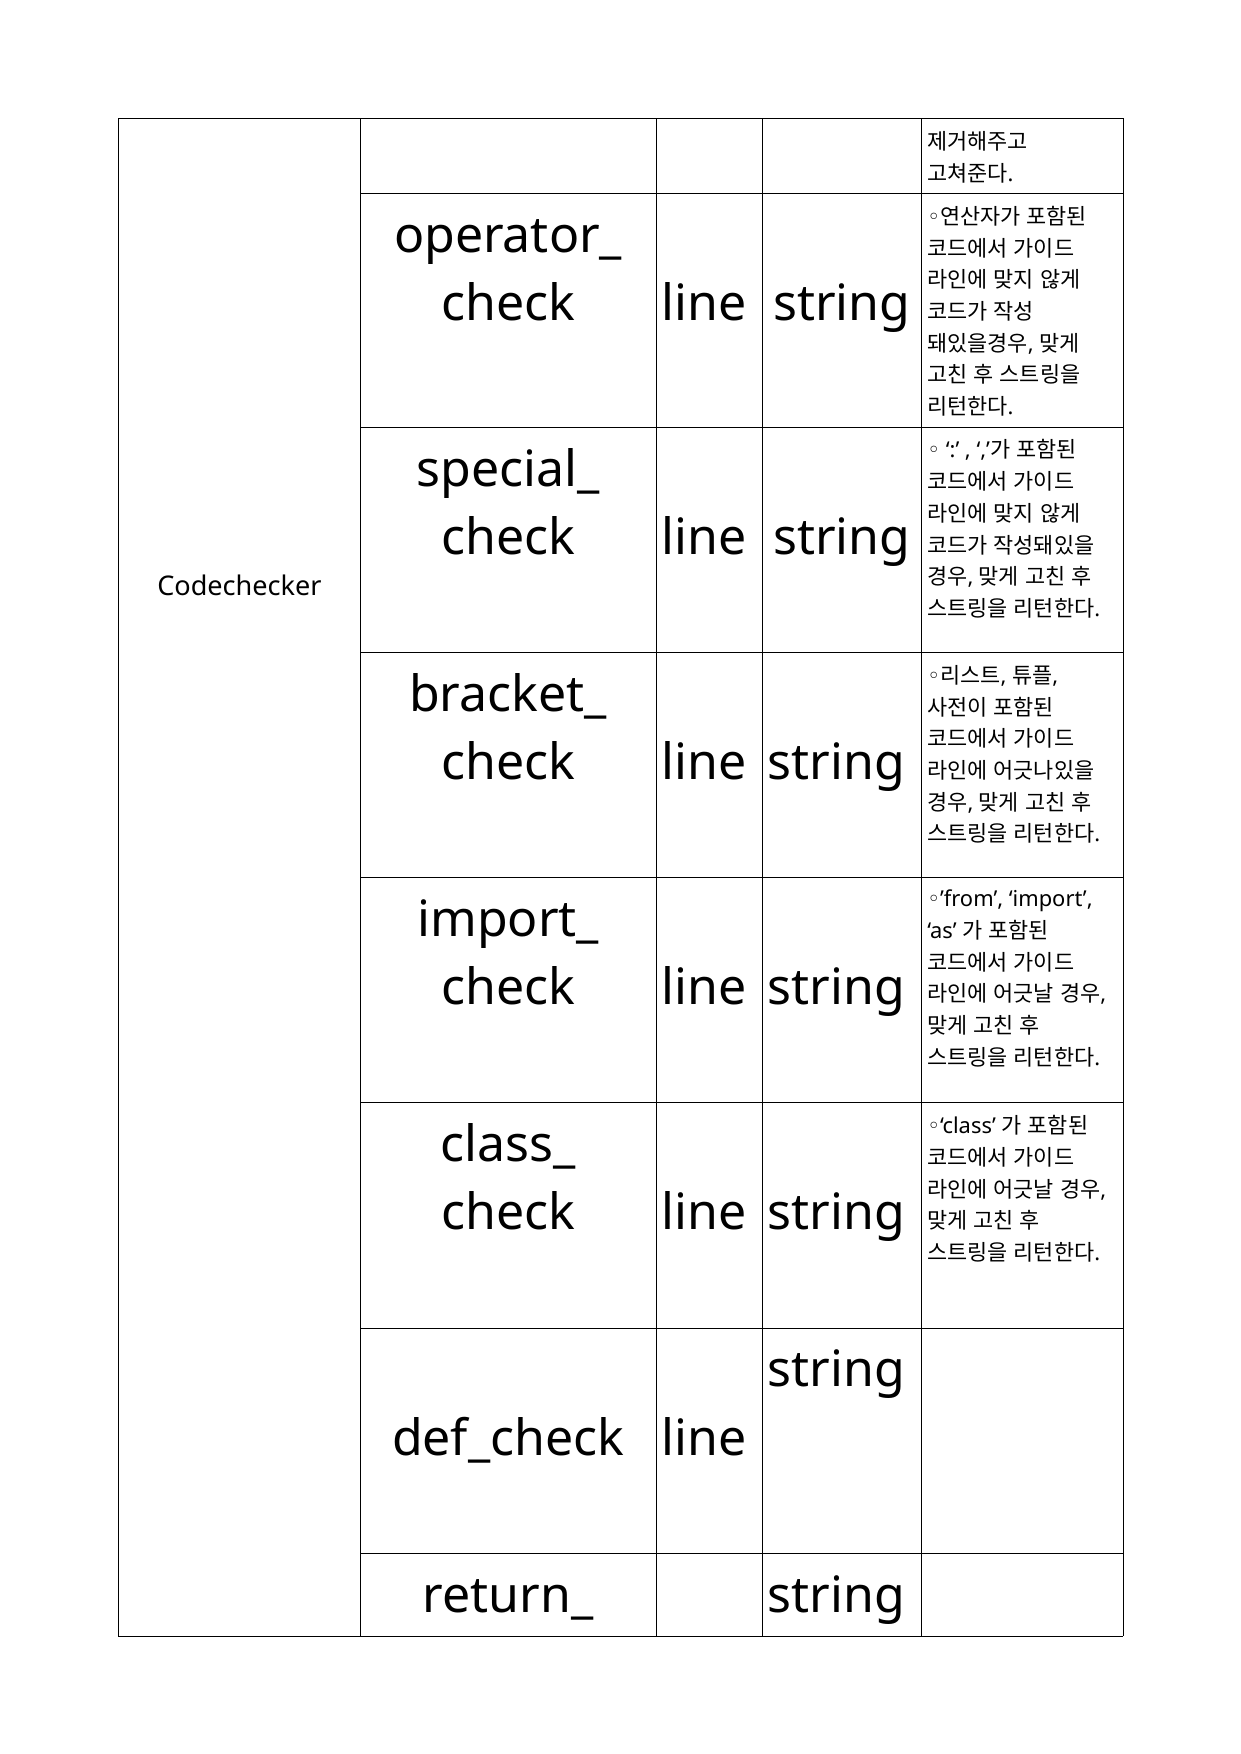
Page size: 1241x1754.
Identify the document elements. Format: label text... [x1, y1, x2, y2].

table_cell ◦‘class’ 가 포함된 코드에서 가이드 라인에 어긋날 경우, 맞게 고친 후 스트링을 리턴한다. [922, 1103, 1123, 1327]
table_cell line [657, 194, 762, 427]
table_cell line [657, 1329, 762, 1553]
table_cell string [763, 194, 921, 427]
table_cell string [763, 1554, 921, 1636]
table_cell import_ check [361, 878, 656, 1102]
table_cell 제거해주고 고쳐준다. [922, 119, 1123, 193]
table_cell def_check [361, 1329, 656, 1553]
table_cell string [763, 428, 921, 652]
table_cell operator_ check [361, 194, 656, 427]
table_cell [922, 1554, 1123, 1636]
table_cell [657, 119, 762, 193]
table_cell [657, 1554, 762, 1636]
table_cell string [763, 878, 921, 1102]
table_cell line [657, 878, 762, 1102]
table_cell ◦ ‘:’ , ‘,’가 포함된 코드에서 가이드 라인에 맞지 않게 코드가 작성돼있을 경우, 맞게 고친 후 스트링을 리턴한다. [922, 428, 1123, 652]
table_cell ◦연산자가 포함된 코드에서 가이드 라인에 맞지 않게 코드가 작성 돼있을경우, 맞게 고친 후 스트링을 리턴한다. [922, 194, 1123, 427]
table_cell return_ [361, 1554, 656, 1636]
table_cell [922, 1329, 1123, 1553]
table_cell string [763, 1103, 921, 1327]
table_cell Codechecker [119, 119, 360, 1636]
table_cell line [657, 428, 762, 652]
table_cell string [763, 1329, 921, 1553]
table_cell bracket_ check [361, 653, 656, 877]
table_cell line [657, 653, 762, 877]
table_cell special_ check [361, 428, 656, 652]
table_cell [361, 119, 656, 193]
table_cell ◦’from’, ‘import’, ‘as’ 가 포함된 코드에서 가이드 라인에 어긋날 경우, 맞게 고친 후 스트링을 리턴한다. [922, 878, 1123, 1102]
table_cell ◦리스트, 튜플, 사전이 포함된 코드에서 가이드 라인에 어긋나있을 경우, 맞게 고친 후 스트링을 리턴한다. [922, 653, 1123, 877]
table_cell string [763, 653, 921, 877]
table_cell line [657, 1103, 762, 1327]
table_cell class_ check [361, 1103, 656, 1327]
table_cell [763, 119, 921, 193]
